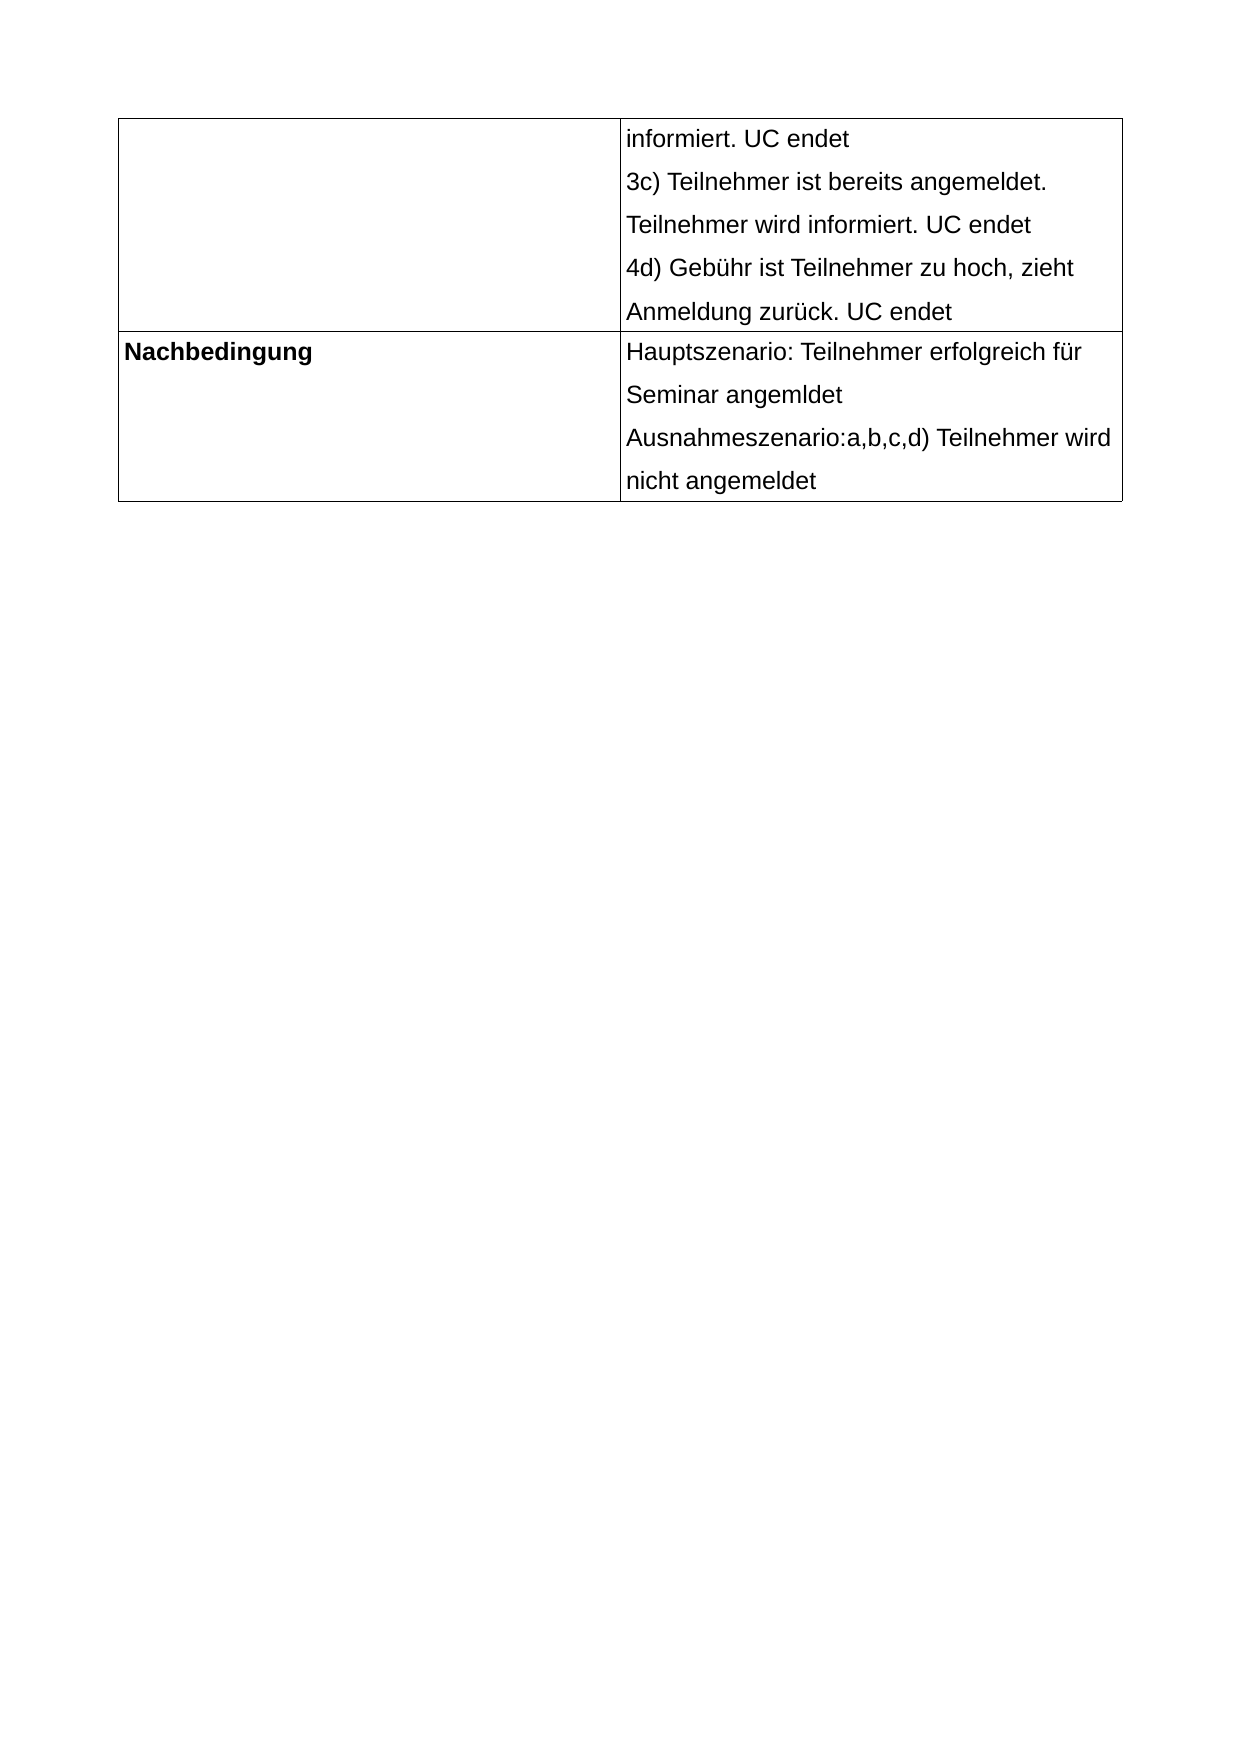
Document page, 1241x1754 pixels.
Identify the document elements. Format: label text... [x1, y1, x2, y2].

table_cell informiert. UC endet 3c) Teilnehmer ist bereits angemeldet. Teilnehmer wird informiert. UC endet 4d) Gebühr ist Teilnehmer zu hoch, zieht Anmeldung zurück. UC endet [621, 119, 1122, 331]
table_cell Nachbedingung [119, 332, 620, 501]
table_cell Hauptszenario: Teilnehmer erfolgreich für Seminar angemldet Ausnahmeszenario:a,b,c,d) Teilnehmer wird nicht angemeldet [621, 332, 1122, 501]
table_cell [119, 119, 620, 331]
